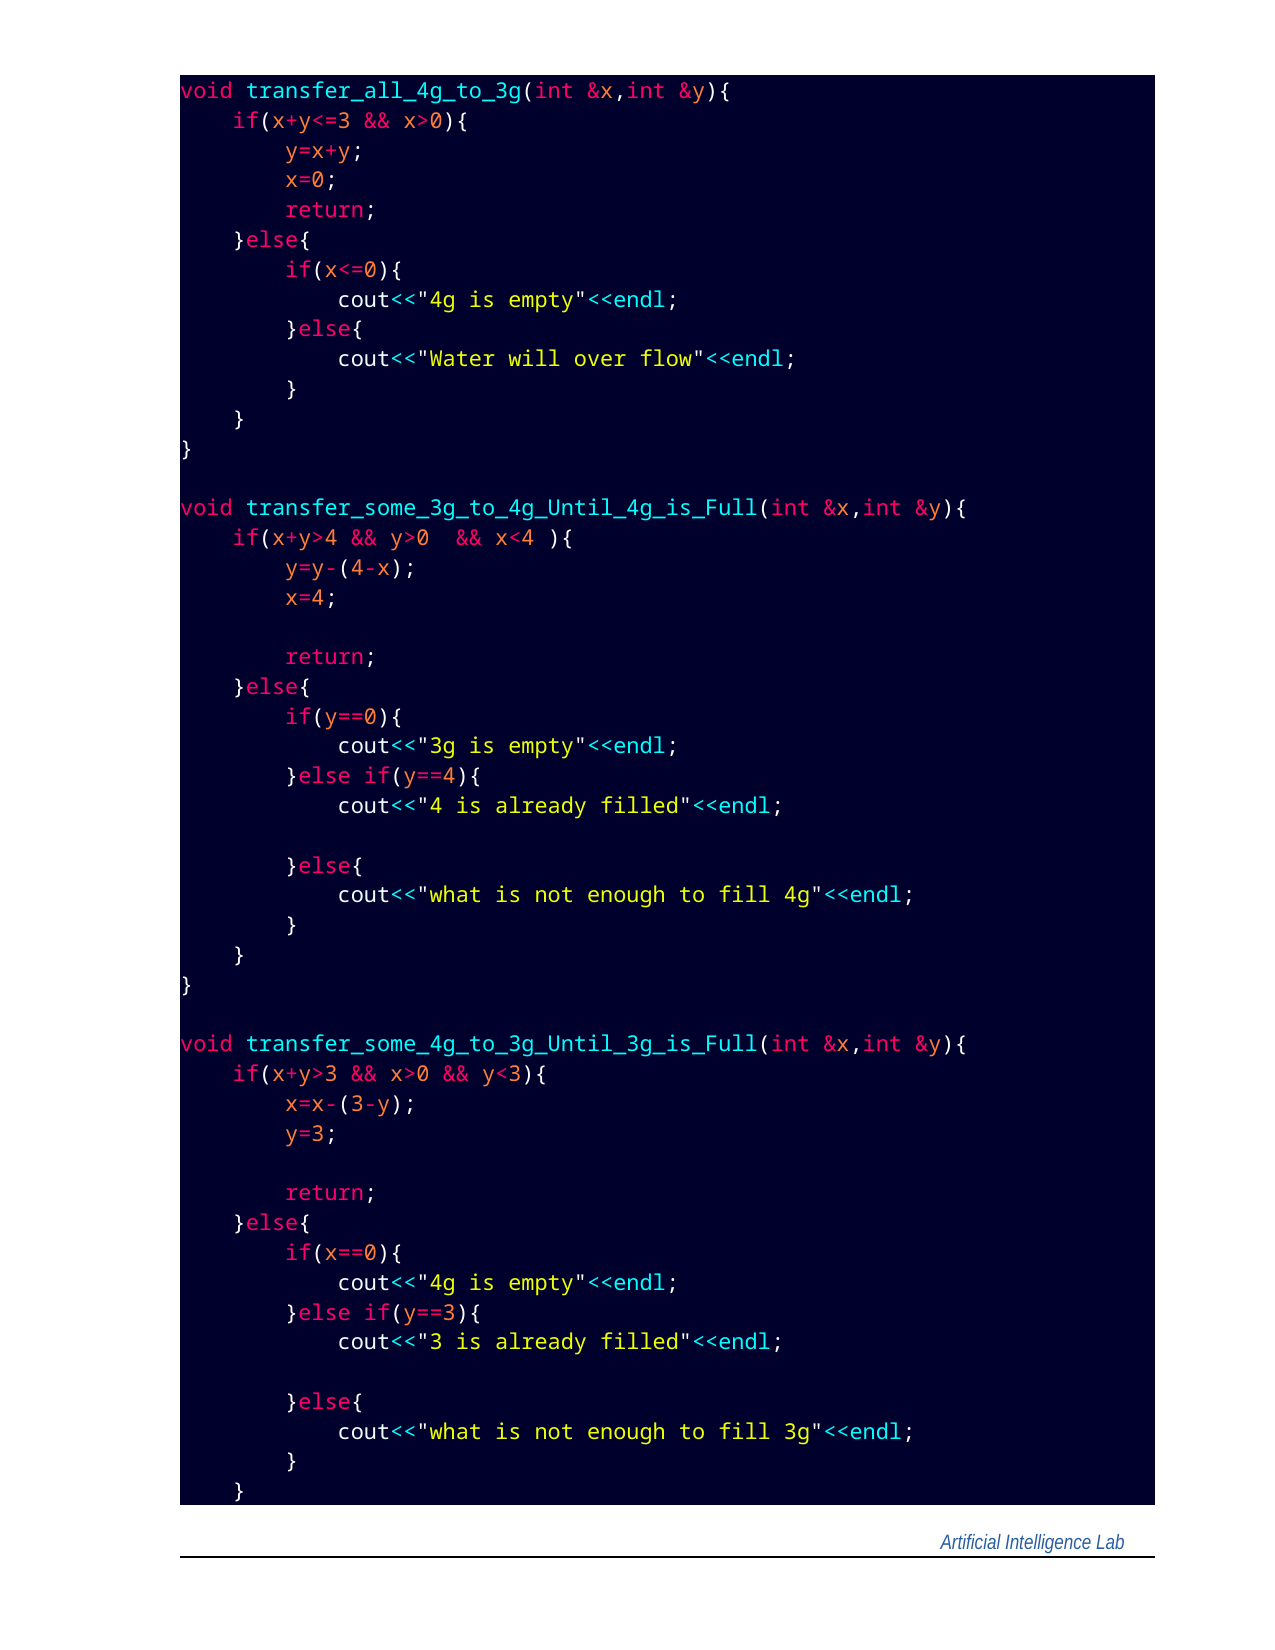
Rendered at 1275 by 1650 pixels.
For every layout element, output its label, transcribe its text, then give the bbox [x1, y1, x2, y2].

text cout<<"3g is empty"<<endl; [180, 730, 1155, 760]
text x=4; [180, 581, 1155, 611]
text if(x+y<=3 && x>0){ [180, 105, 1155, 134]
text x=0; [180, 164, 1155, 194]
text } [180, 909, 1155, 939]
text }else{ [180, 849, 1155, 879]
text } [180, 969, 1155, 998]
text cout<<"3 is already filled"<<endl; [180, 1326, 1155, 1356]
text if(x<=0){ [180, 254, 1155, 283]
text } [180, 403, 1155, 432]
text y=x+y; [180, 134, 1155, 164]
text if(y==0){ [180, 701, 1155, 730]
text } [180, 432, 1155, 462]
text y=y-(4-x); [180, 552, 1155, 581]
text }else{ [180, 224, 1155, 254]
text cout<<"4g is empty"<<endl; [180, 1267, 1155, 1296]
text void transfer_some_3g_to_4g_Until_4g_is_Full(int &x,int &y){ [180, 492, 1155, 522]
text } [180, 373, 1155, 403]
text }else if(y==4){ [180, 760, 1155, 790]
text cout<<"4 is already filled"<<endl; [180, 790, 1155, 820]
text }else{ [180, 671, 1155, 701]
text cout<<"Water will over flow"<<endl; [180, 343, 1155, 373]
text if(x+y>4 && y>0 && x<4 ){ [180, 522, 1155, 552]
text void transfer_some_4g_to_3g_Until_3g_is_Full(int &x,int &y){ [180, 1028, 1155, 1058]
text cout<<"what is not enough to fill 4g"<<endl; [180, 879, 1155, 909]
text return; [180, 194, 1155, 224]
text }else if(y==3){ [180, 1296, 1155, 1326]
text }else{ [180, 313, 1155, 343]
text cout<<"what is not enough to fill 3g"<<endl; [180, 1416, 1155, 1445]
text if(x+y>3 && x>0 && y<3){ [180, 1058, 1155, 1088]
text void transfer_all_4g_to_3g(int &x,int &y){ [180, 75, 1155, 105]
text y=3; [180, 1118, 1155, 1147]
text } [180, 1475, 1155, 1505]
text } [180, 939, 1155, 969]
text return; [180, 641, 1155, 671]
text }else{ [180, 1386, 1155, 1416]
text x=x-(3-y); [180, 1088, 1155, 1118]
text cout<<"4g is empty"<<endl; [180, 283, 1155, 313]
text return; [180, 1177, 1155, 1207]
text } [180, 1445, 1155, 1475]
text if(x==0){ [180, 1237, 1155, 1267]
text }else{ [180, 1207, 1155, 1237]
